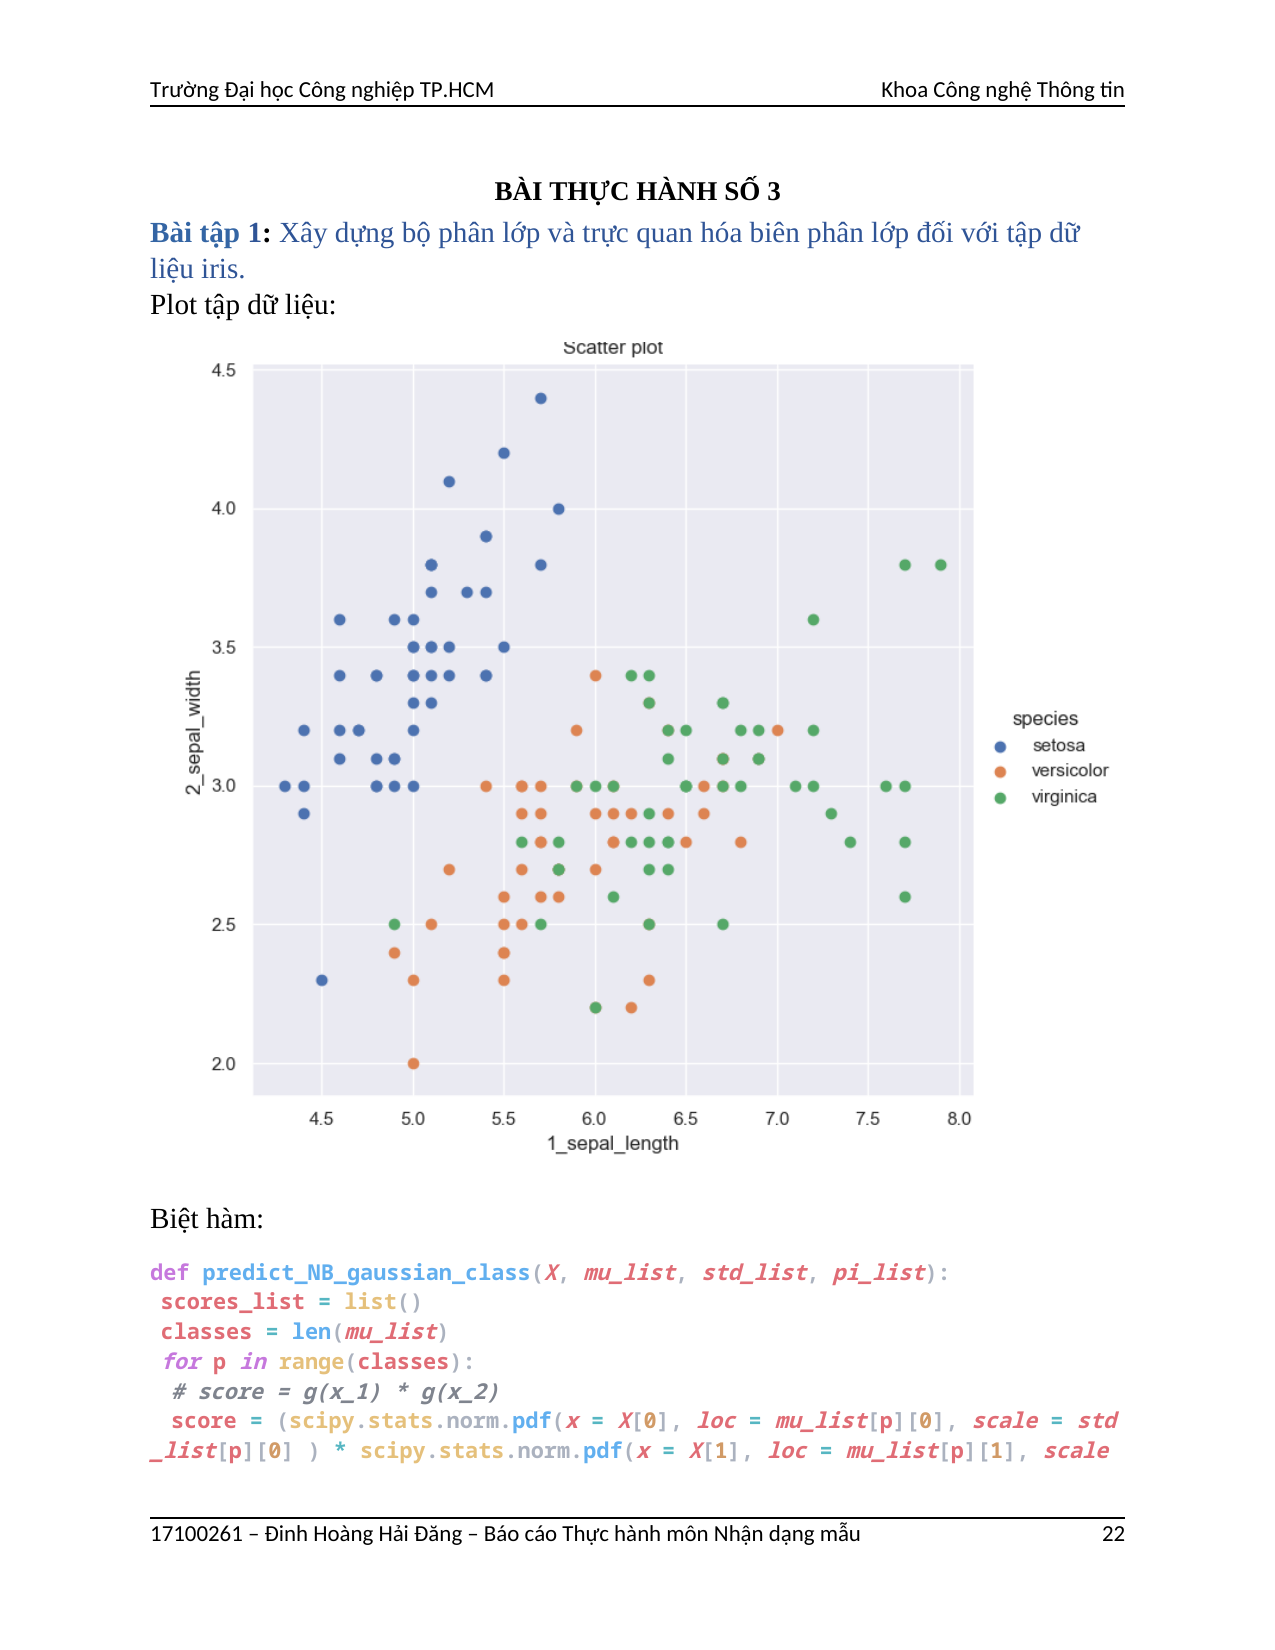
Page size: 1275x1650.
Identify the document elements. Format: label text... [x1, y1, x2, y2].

subtitle Bài tập 1: Xây dựng bộ phân lớp và trực quan hóa biên phân lớp đối với tập dữ liệu iris. [150, 215, 1125, 284]
subtitle BÀI THỰC HÀNH SỐ 3 [150, 175, 1125, 206]
text Biệt hàm: [150, 1175, 1125, 1235]
picture [150, 342, 1125, 1175]
text Plot tập dữ liệu: [150, 287, 1125, 321]
table_header def predict_NB_gaussian_class(X, mu_list, std_list, pi_list): scores_list = list() classes = len(mu_list) for p in range(classes): # score = g(x_1) * g(x_2) score = (scipy.stats.norm.pdf(x = X[0], loc = mu_list[p][0], scale = std_list[p][0] ) * scipy.stats.norm.pdf(x = X[1], loc = mu_list[p][1], scale [150, 1257, 1125, 1465]
